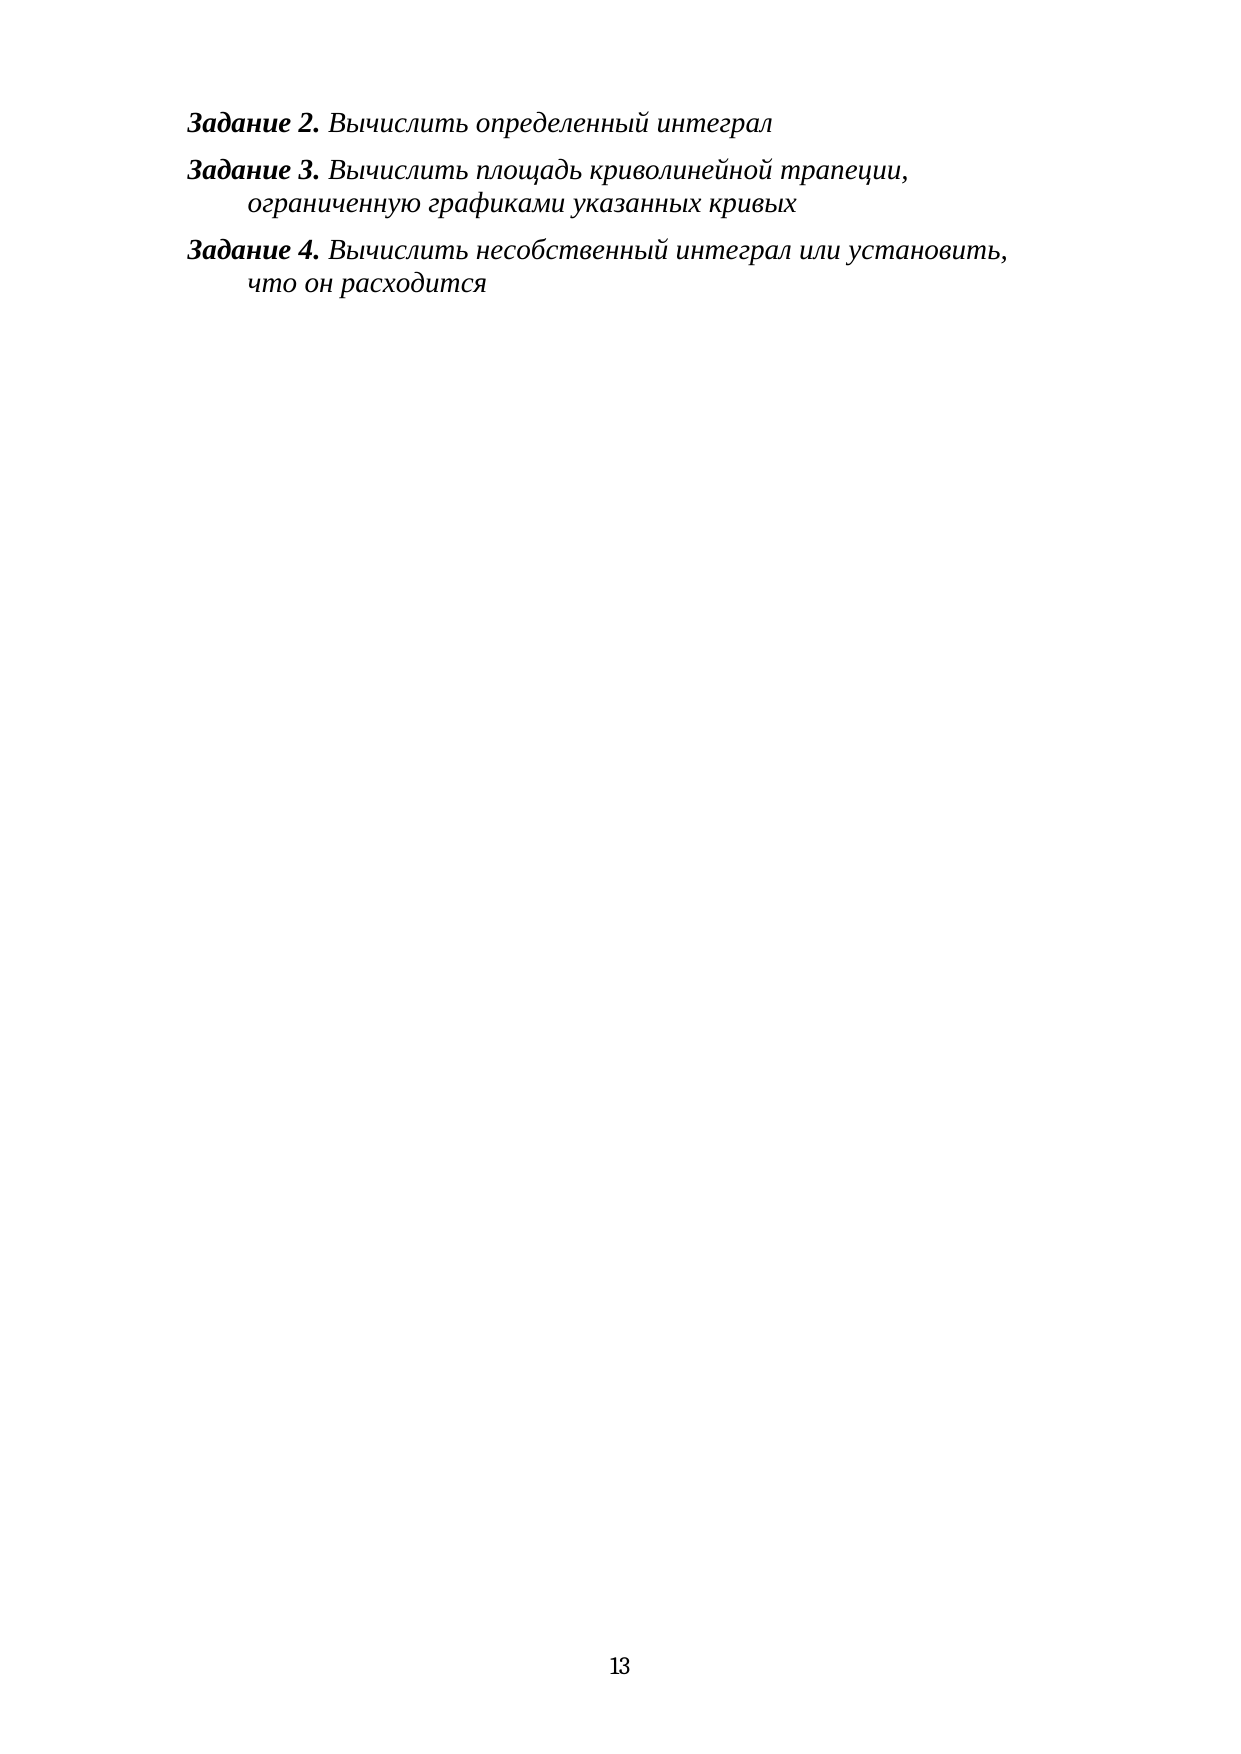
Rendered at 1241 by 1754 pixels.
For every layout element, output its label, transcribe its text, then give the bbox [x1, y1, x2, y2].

subtitle Задание 2. Вычислить определенный интеграл [187, 105, 1053, 139]
subtitle Задание 4. Вычислить несобственный интеграл или установить, что он расходится [187, 232, 1053, 299]
subtitle Задание 3. Вычислить площадь криволинейной трапеции, ограниченную графиками указанных кривых [187, 152, 1053, 219]
